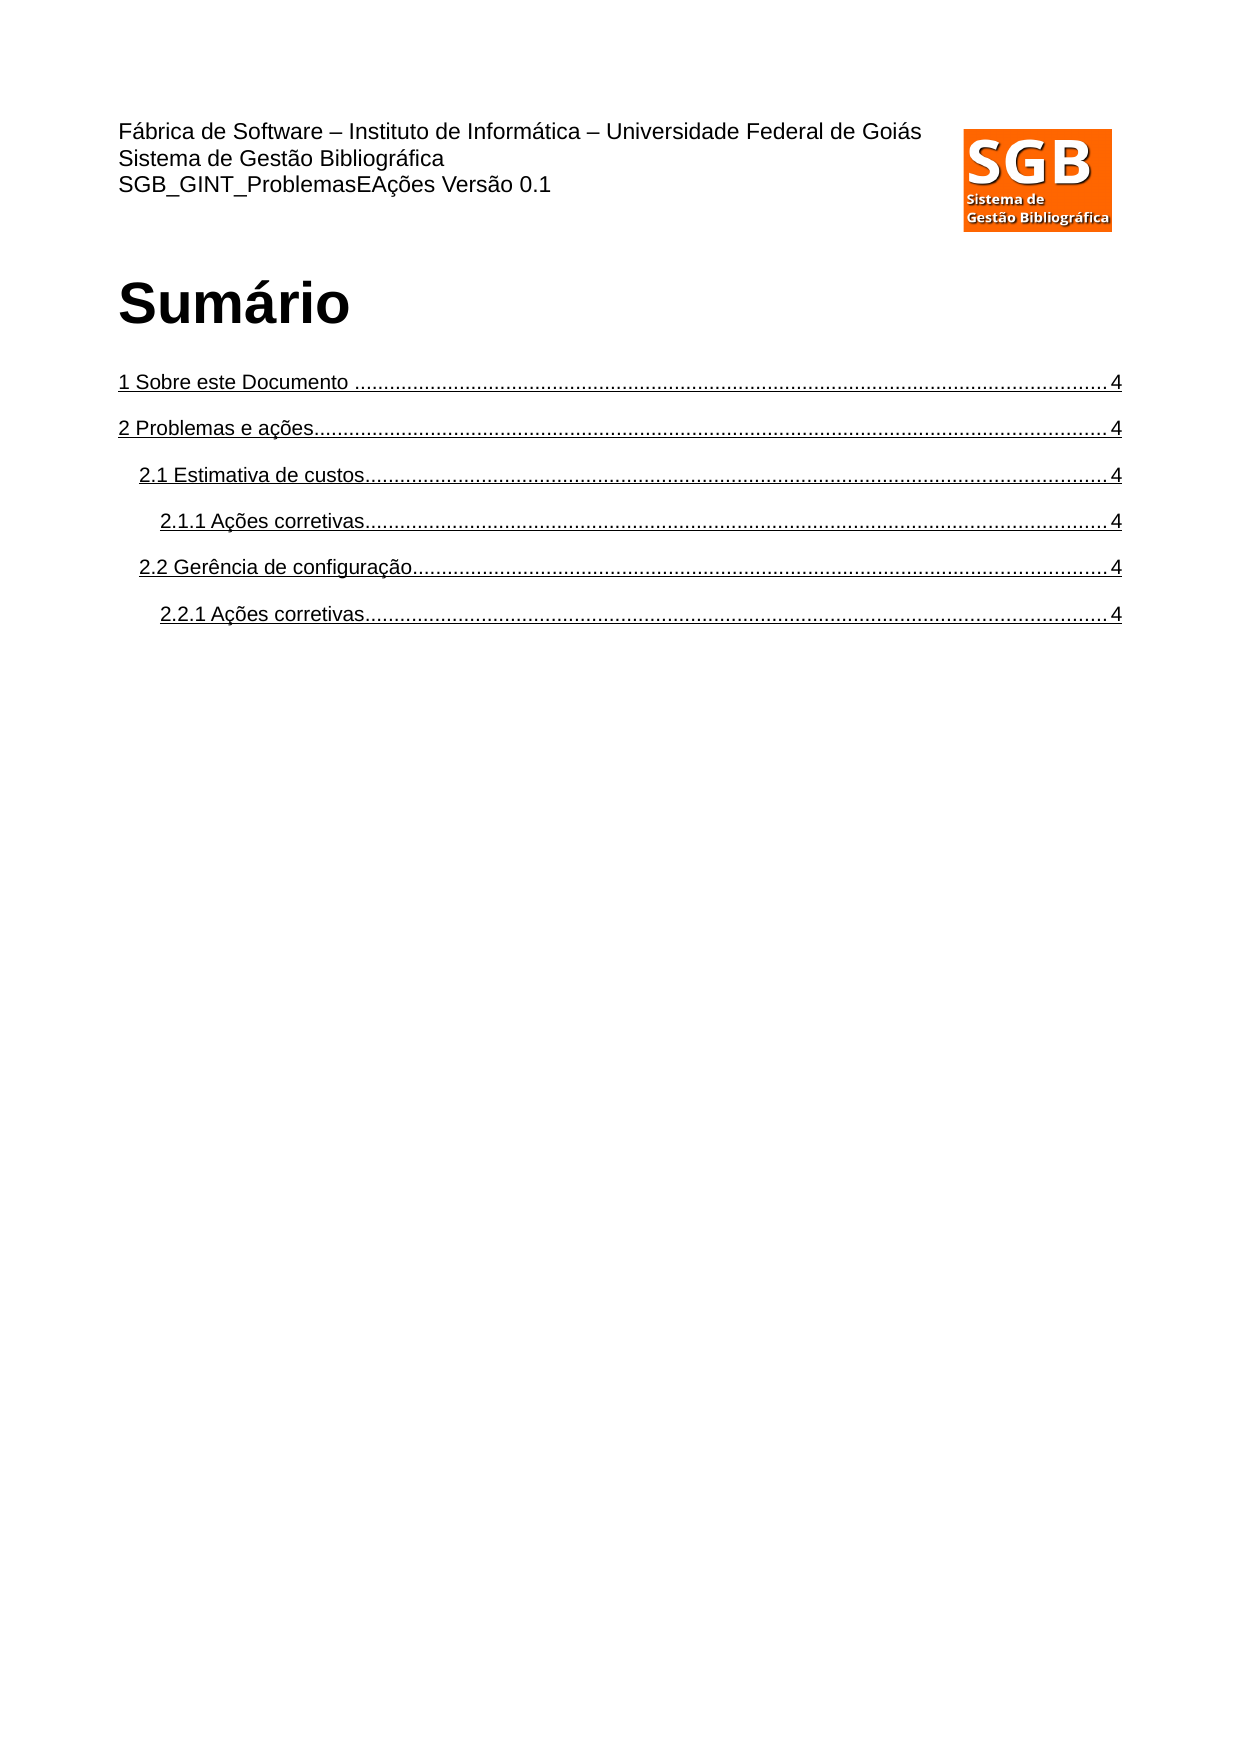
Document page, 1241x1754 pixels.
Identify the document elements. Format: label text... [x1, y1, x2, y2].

text 2 Problemas e ações 4 [118, 416, 1122, 437]
text 2.2 Gerência de configuração 4 [139, 555, 1122, 576]
text 2.1.1 Ações corretivas 4 [160, 509, 1122, 530]
picture [963, 129, 1112, 232]
text 1 Sobre este Documento 4 [118, 370, 1122, 391]
subtitle Sumário [118, 269, 1122, 336]
text 2.2.1 Ações corretivas 4 [160, 602, 1122, 623]
text 2.1 Estimativa de custos 4 [139, 462, 1122, 483]
